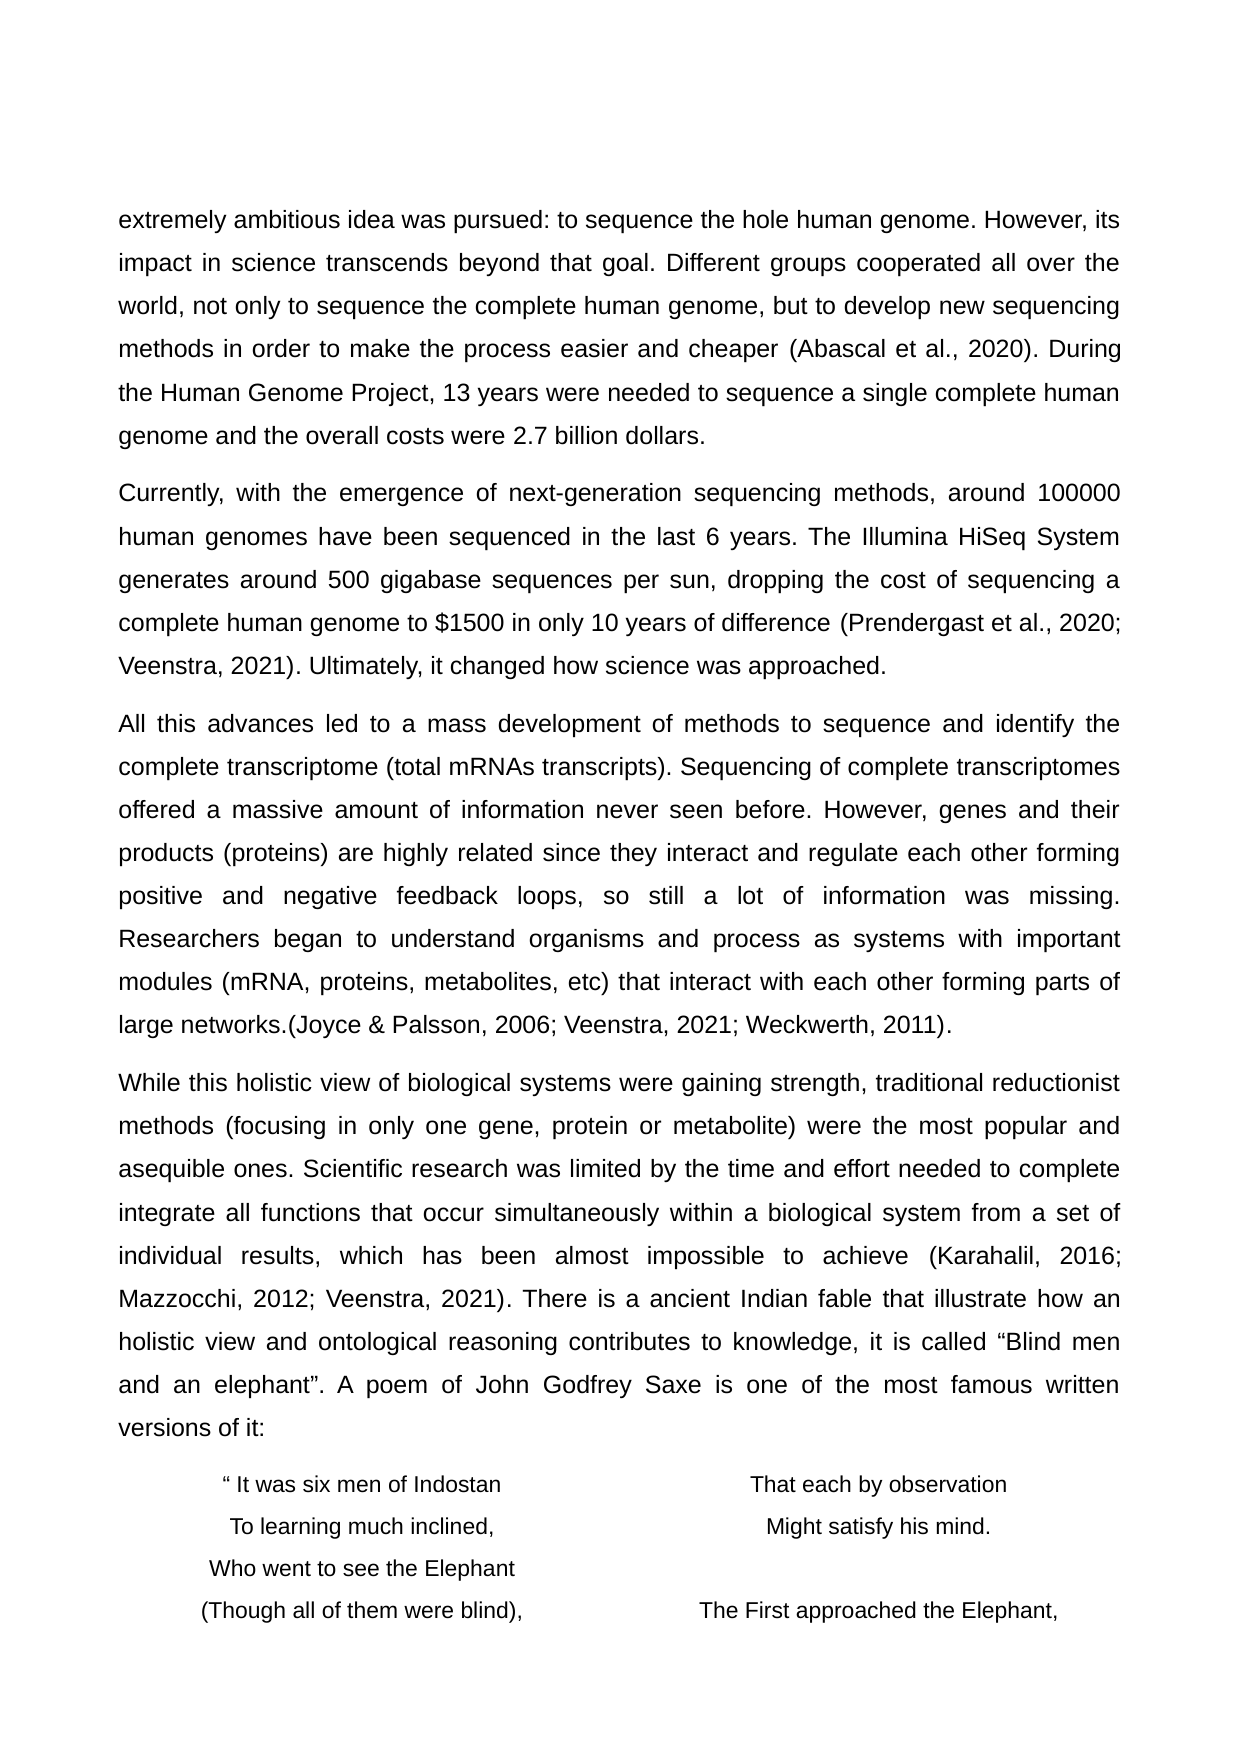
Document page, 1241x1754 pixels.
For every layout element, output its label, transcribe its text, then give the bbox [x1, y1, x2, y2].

text That each by observation [635, 1471, 1122, 1497]
text All this advances led to a mass development of methods to sequence and identify the complete transcriptome (total mRNAs transcripts). Sequencing of complete transcriptomes offered a massive amount of information never seen before. However, genes and their products (proteins) are highly related since they interact and regulate each other forming positive and negative feedback loops, so still a lot of information was missing. Researchers began to understand organisms and process as systems with important modules (mRNA, proteins, metabolites, etc) that interact with each other forming parts of large networks.(Joyce & Palsson, 2006; Veenstra, 2021; Weckwerth, 2011)⁠. [118, 709, 1122, 1039]
text (Though all of them were blind), [118, 1597, 605, 1624]
text Might satisfy his mind. [635, 1513, 1122, 1539]
text “ It was six men of Indostan [118, 1471, 605, 1497]
text Currently, with the emergence of next-generation sequencing methods, around 100000 human genomes have been sequenced in the last 6 years. The Illumina HiSeq System generates around 500 gigabase sequences per sun, dropping the cost of sequencing a complete human genome to $1500 in only 10 years of difference (Prendergast et al., 2020; Veenstra, 2021)⁠. Ultimately, it changed how science was approached. [118, 478, 1122, 680]
text The First approached the Elephant, [635, 1597, 1122, 1624]
text While this holistic view of biological systems were gaining strength, traditional reductionist methods (focusing in only one gene, protein or metabolite) were the most popular and asequible ones. Scientific research was limited by the time and effort needed to complete integrate all functions that occur simultaneously within a biological system from a set of individual results, which has been almost impossible to achieve (Karahalil, 2016; Mazzocchi, 2012; Veenstra, 2021)⁠. There is a ancient Indian fable that illustrate how an holistic view and ontological reasoning contributes to knowledge, it is called “Blind men and an elephant”. A poem of John Godfrey Saxe is one of the most famous written versions of it: [118, 1068, 1122, 1442]
text extremely ambitious idea was pursued: to sequence the hole human genome. However, its impact in science transcends beyond that goal. Different groups cooperated all over the world, not only to sequence the complete human genome, but to develop new sequencing methods in order to make the process easier and cheaper (Abascal et al., 2020)⁠. During the Human Genome Project, 13 years were needed to sequence a single complete human genome and the overall costs were 2.7 billion dollars. [118, 205, 1122, 449]
text Who went to see the Elephant [118, 1555, 605, 1582]
text To learning much inclined, [118, 1513, 605, 1539]
